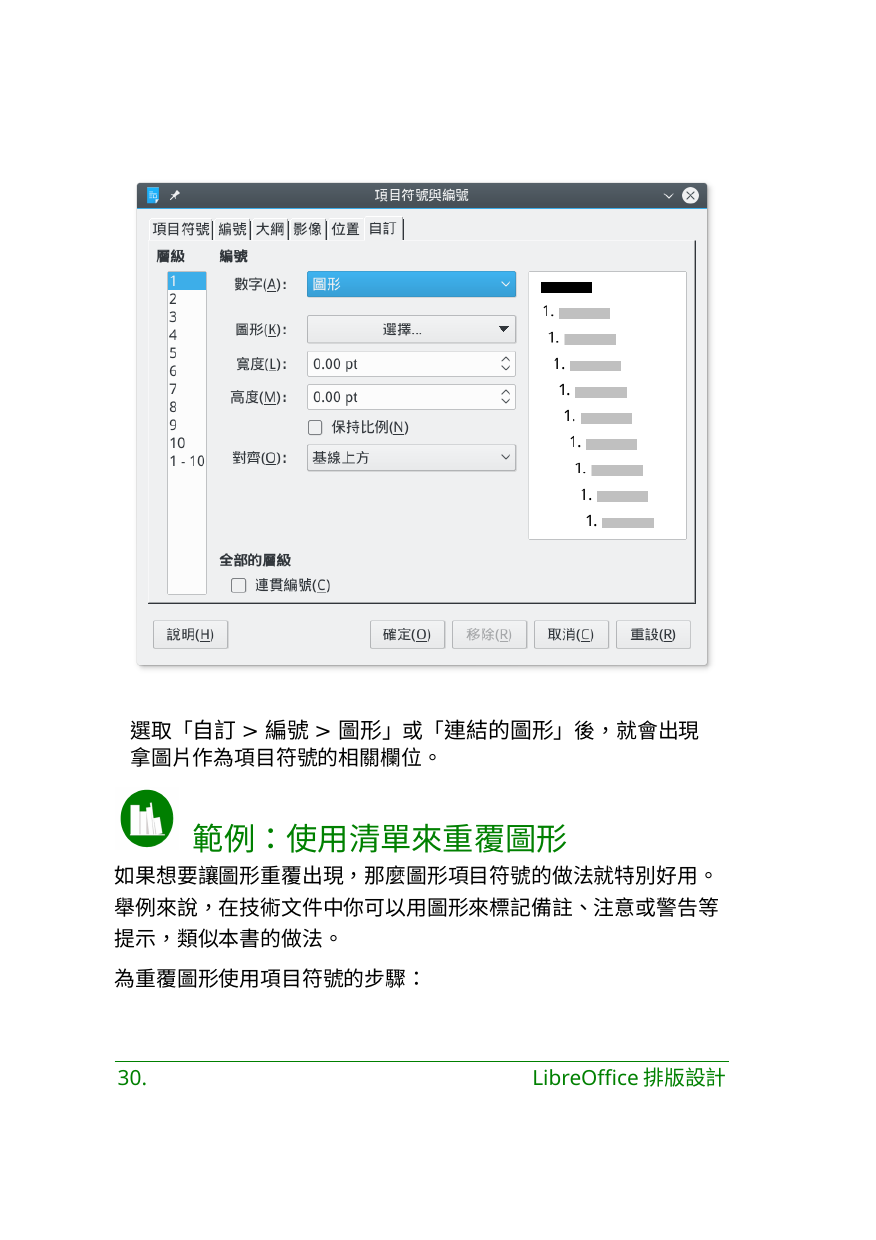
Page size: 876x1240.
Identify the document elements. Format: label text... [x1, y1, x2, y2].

table_header [130, 146, 713, 177]
subtitle 範例：使用清單來重覆圖形 [114, 786, 729, 859]
text 為重覆圖形使用項目符號的步驟： [114, 961, 729, 992]
text 如果想要讓圖形重覆出現，那麼圖形項目符號的做法就特別好用。舉例來說，在技術文件中你可以用圖形來標記備註、注意或警告等提示，類似本書的做法。 [114, 859, 729, 953]
table_cell 選取「自訂 > 編號 > 圖形」或「連結的圖形」後，就會出現拿圖片作為項目符號的相關欄位。 [130, 709, 713, 771]
table_header [130, 676, 713, 709]
picture [115, 787, 179, 850]
picture [130, 177, 718, 676]
